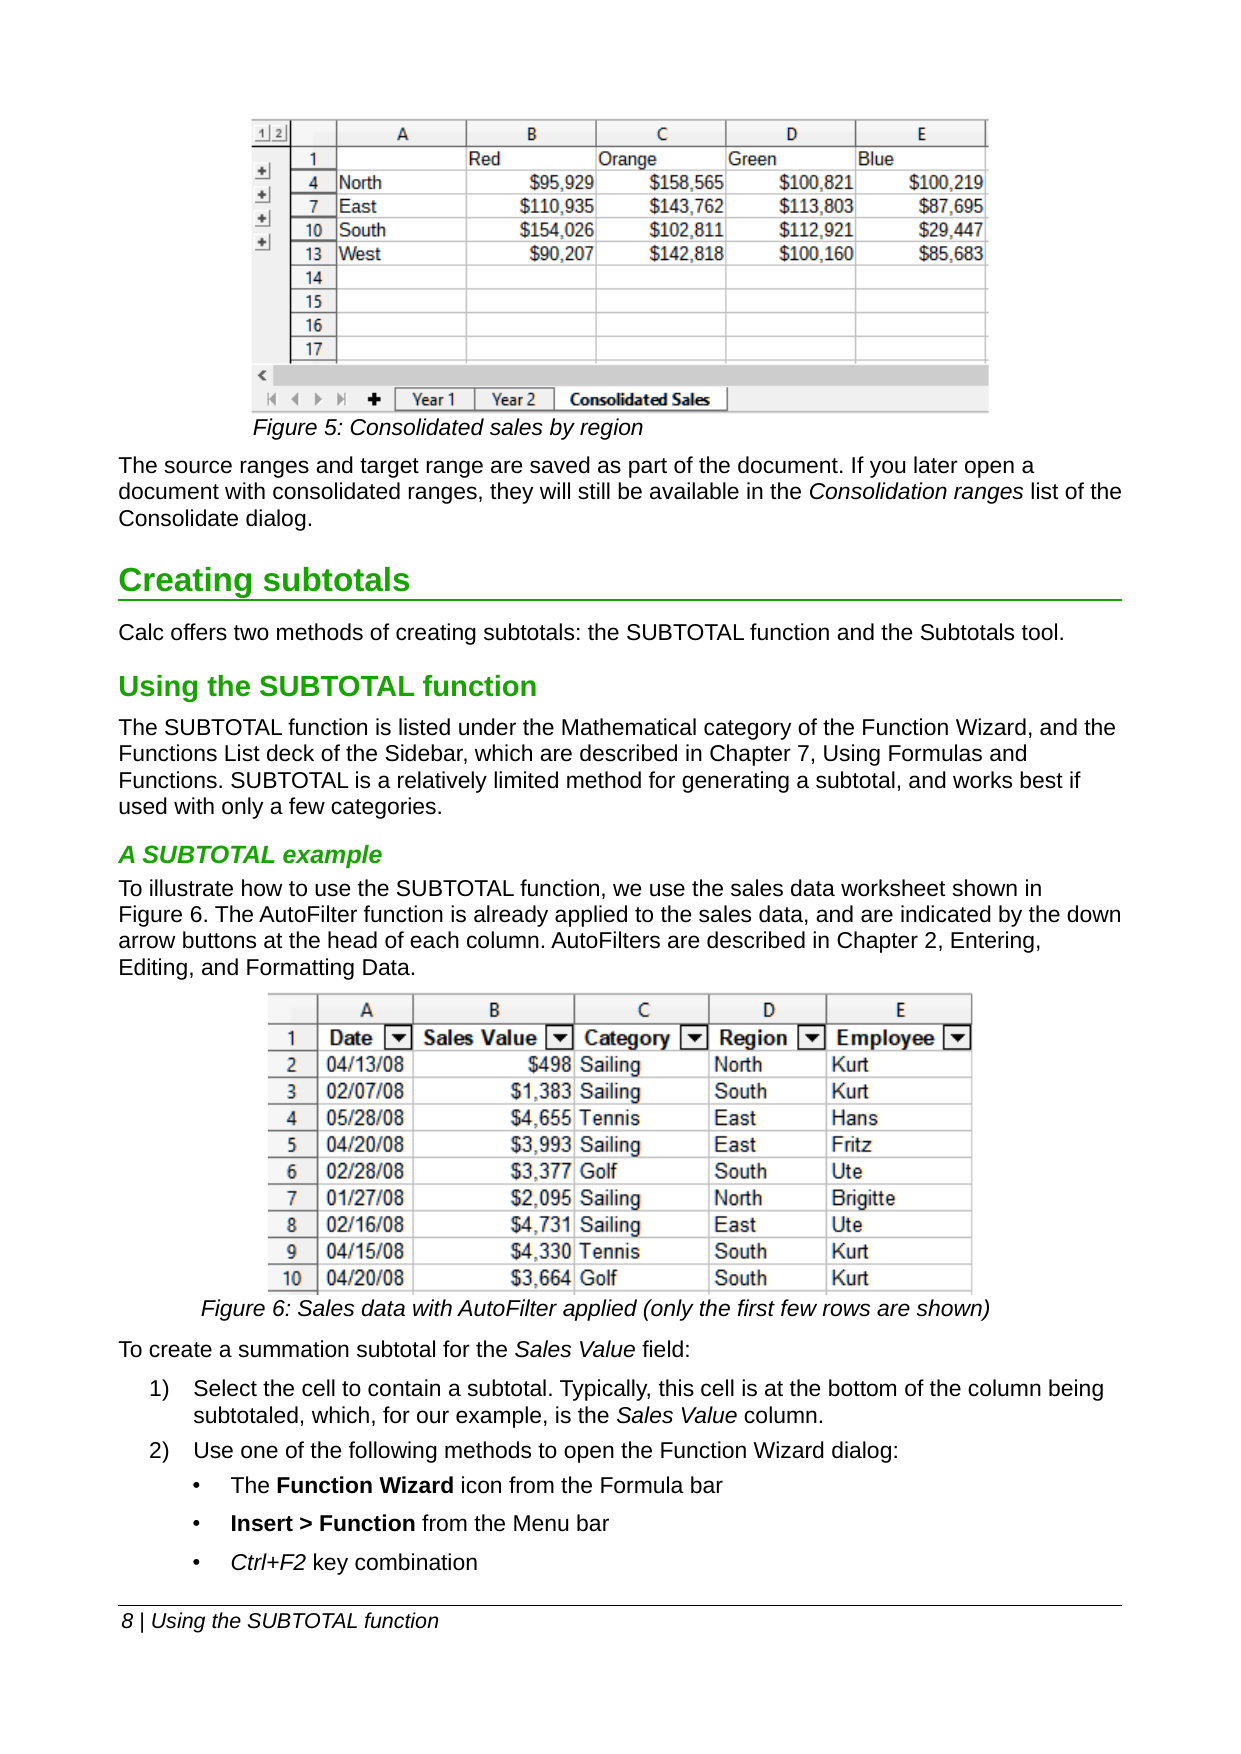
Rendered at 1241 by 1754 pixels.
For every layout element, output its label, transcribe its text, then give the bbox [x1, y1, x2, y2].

text To illustrate how to use the SUBTOTAL function, we use the sales data worksheet shown in Figure 6. The AutoFilter function is already applied to the sales data, and are indicated by the down arrow buttons at the head of each column. AutoFilters are described in Chapter 2, Entering, Editing, and Formatting Data. [118, 875, 1122, 980]
subtitle Using the SUBTOTAL function [118, 669, 1122, 702]
list Use one of the following methods to open the Function Wizard dialog: [169, 1437, 1122, 1463]
picture [251, 118, 989, 414]
list Select the cell to contain a subtotal. Typically, this cell is at the bottom of the column being subtotaled, which, for our example, is the Sales Value column. [169, 1375, 1122, 1428]
text To create a summation subtotal for the Sales Value field: [118, 1336, 1122, 1363]
text Figure 5: Consolidated sales by region [253, 414, 988, 440]
list Ctrl+F2 key combination [192, 1549, 1122, 1575]
subtitle A SUBTOTAL example [118, 840, 1122, 869]
picture [267, 992, 973, 1295]
list Insert > Function from the Menu bar [192, 1510, 1122, 1537]
text The source ranges and target range are saved as part of the document. If you later open a document with consolidated ranges, they will still be available in the Consolidation ranges list of the Consolidate dialog. [118, 452, 1122, 531]
text Calc offers two methods of creating subtotals: the SUBTOTAL function and the Subtotals tool. [118, 619, 1122, 645]
list The Function Wizard icon from the Formula bar [192, 1472, 1122, 1498]
text The SUBTOTAL function is listed under the Mathematical category of the Function Wizard, and the Functions List deck of the Sidebar, which are described in Chapter 7, Using Formulas and Functions. SUBTOTAL is a relatively limited method for generating a subtotal, and works best if used with only a few categories. [118, 714, 1122, 819]
text Figure 6: Sales data with AutoFilter applied (only the first few rows are shown) [201, 993, 1040, 1321]
subtitle Creating subtotals [118, 561, 1122, 599]
